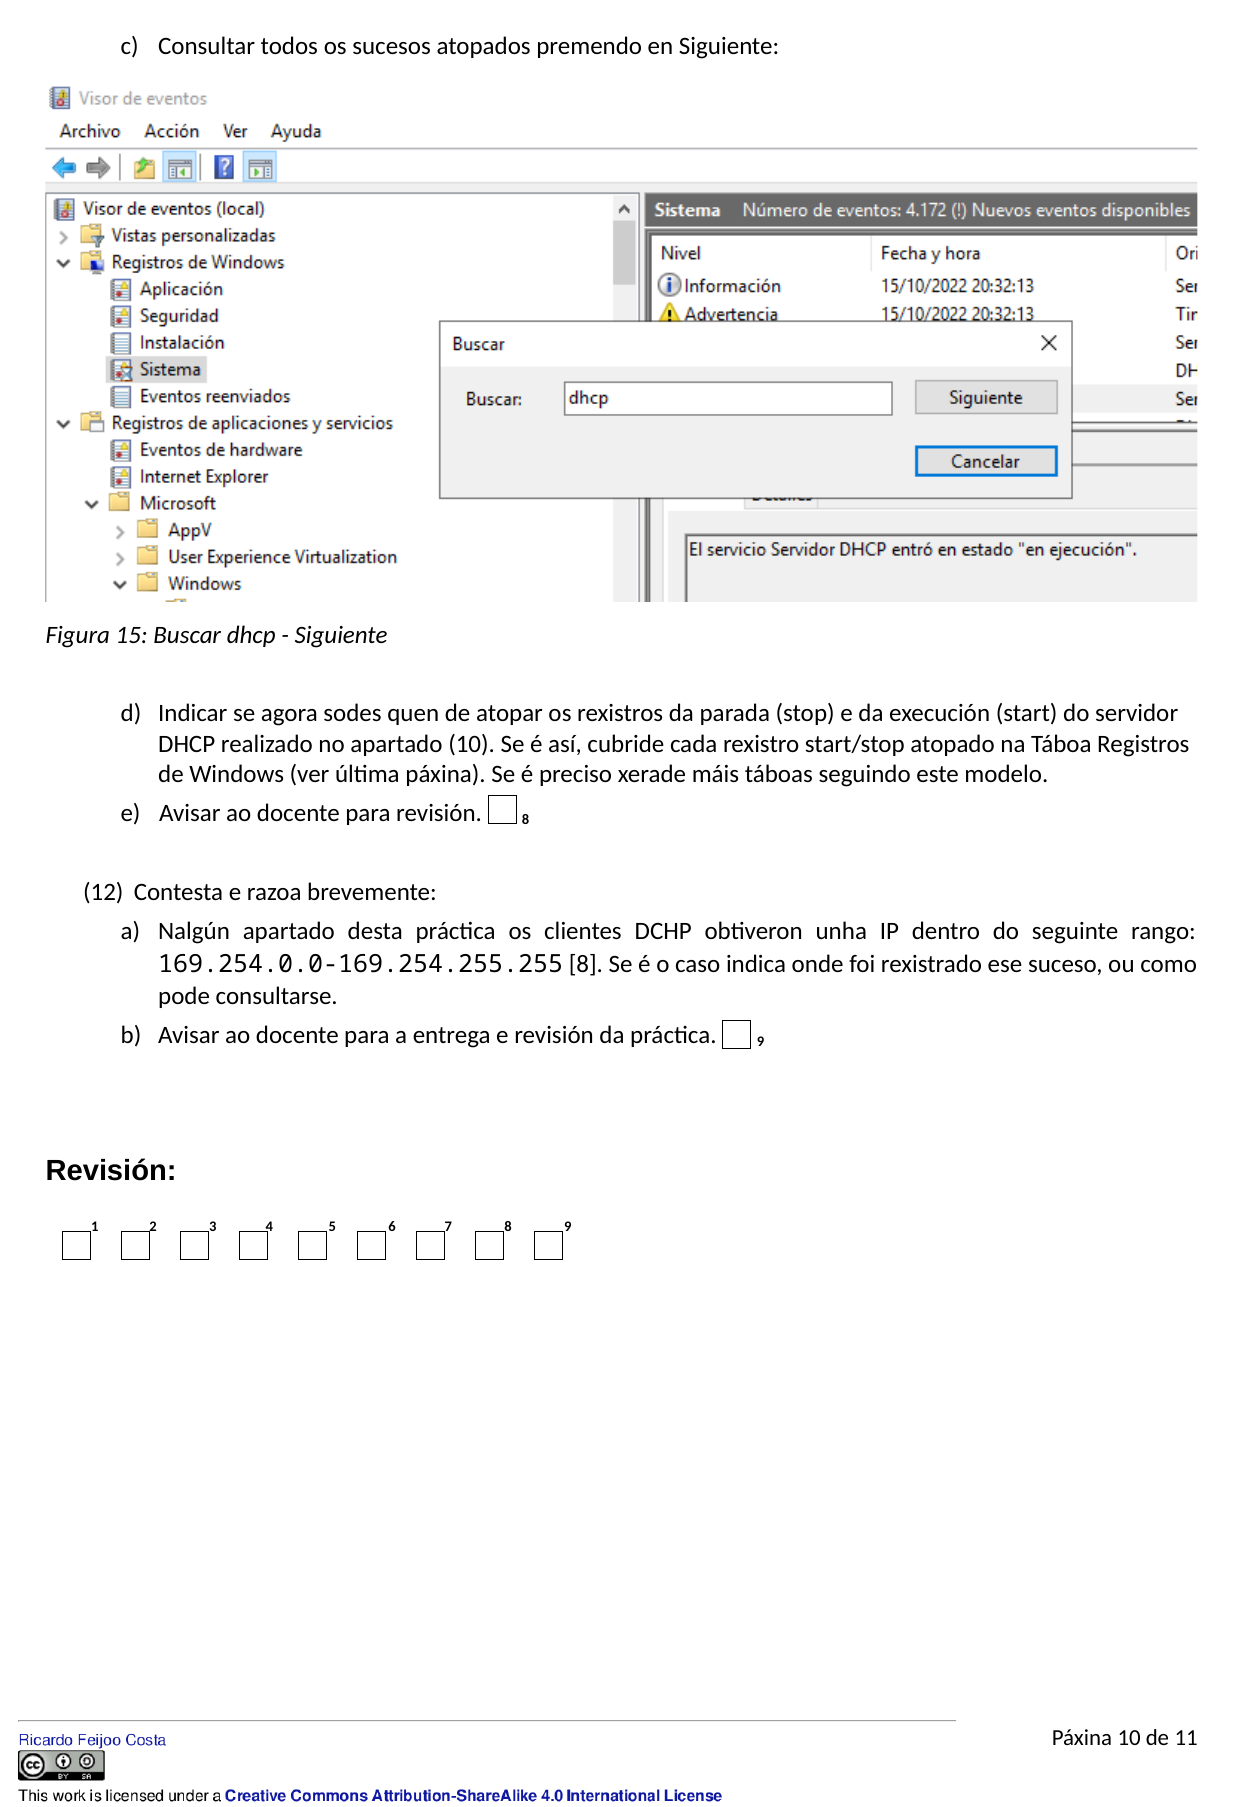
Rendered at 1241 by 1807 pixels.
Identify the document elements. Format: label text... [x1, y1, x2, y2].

text Figura 15: Buscar dhcp - Siguiente [45, 602, 1197, 649]
list Contesta e razoa brevemente: [83, 876, 1197, 907]
list Avisar ao docente para a entrega e revisión da práctica. 9 [120, 1019, 1197, 1050]
picture [8, 1715, 957, 1806]
list Consultar todos os sucesos atopados premendo en Siguiente: [120, 30, 1197, 60]
subtitle Revisión: [45, 1153, 1197, 1187]
list Avisar ao docente para revisión. 8 [120, 798, 1197, 828]
list Nalgún apartado desta práctica os clientes DCHP obtiveron unha IP dentro do seguinte rango: 169.254.0.0-169.254.255.255 [8]. Se é o caso indica onde foi rexistrado ese suceso, ou como pode consultarse. [120, 915, 1197, 1011]
picture [45, 81, 1198, 602]
list Indicar se agora sodes quen de atopar os rexistros da parada (stop) e da execución (start) do servidor DHCP realizado no apartado (10). Se é así, cubride cada rexistro start/stop atopado na Táboa Registros de Windows (ver última páxina). Se é preciso xerade máis táboas seguindo este modelo. [120, 697, 1197, 789]
text 1 2 3 4 5 6 7 8 9 [45, 1204, 1197, 1235]
